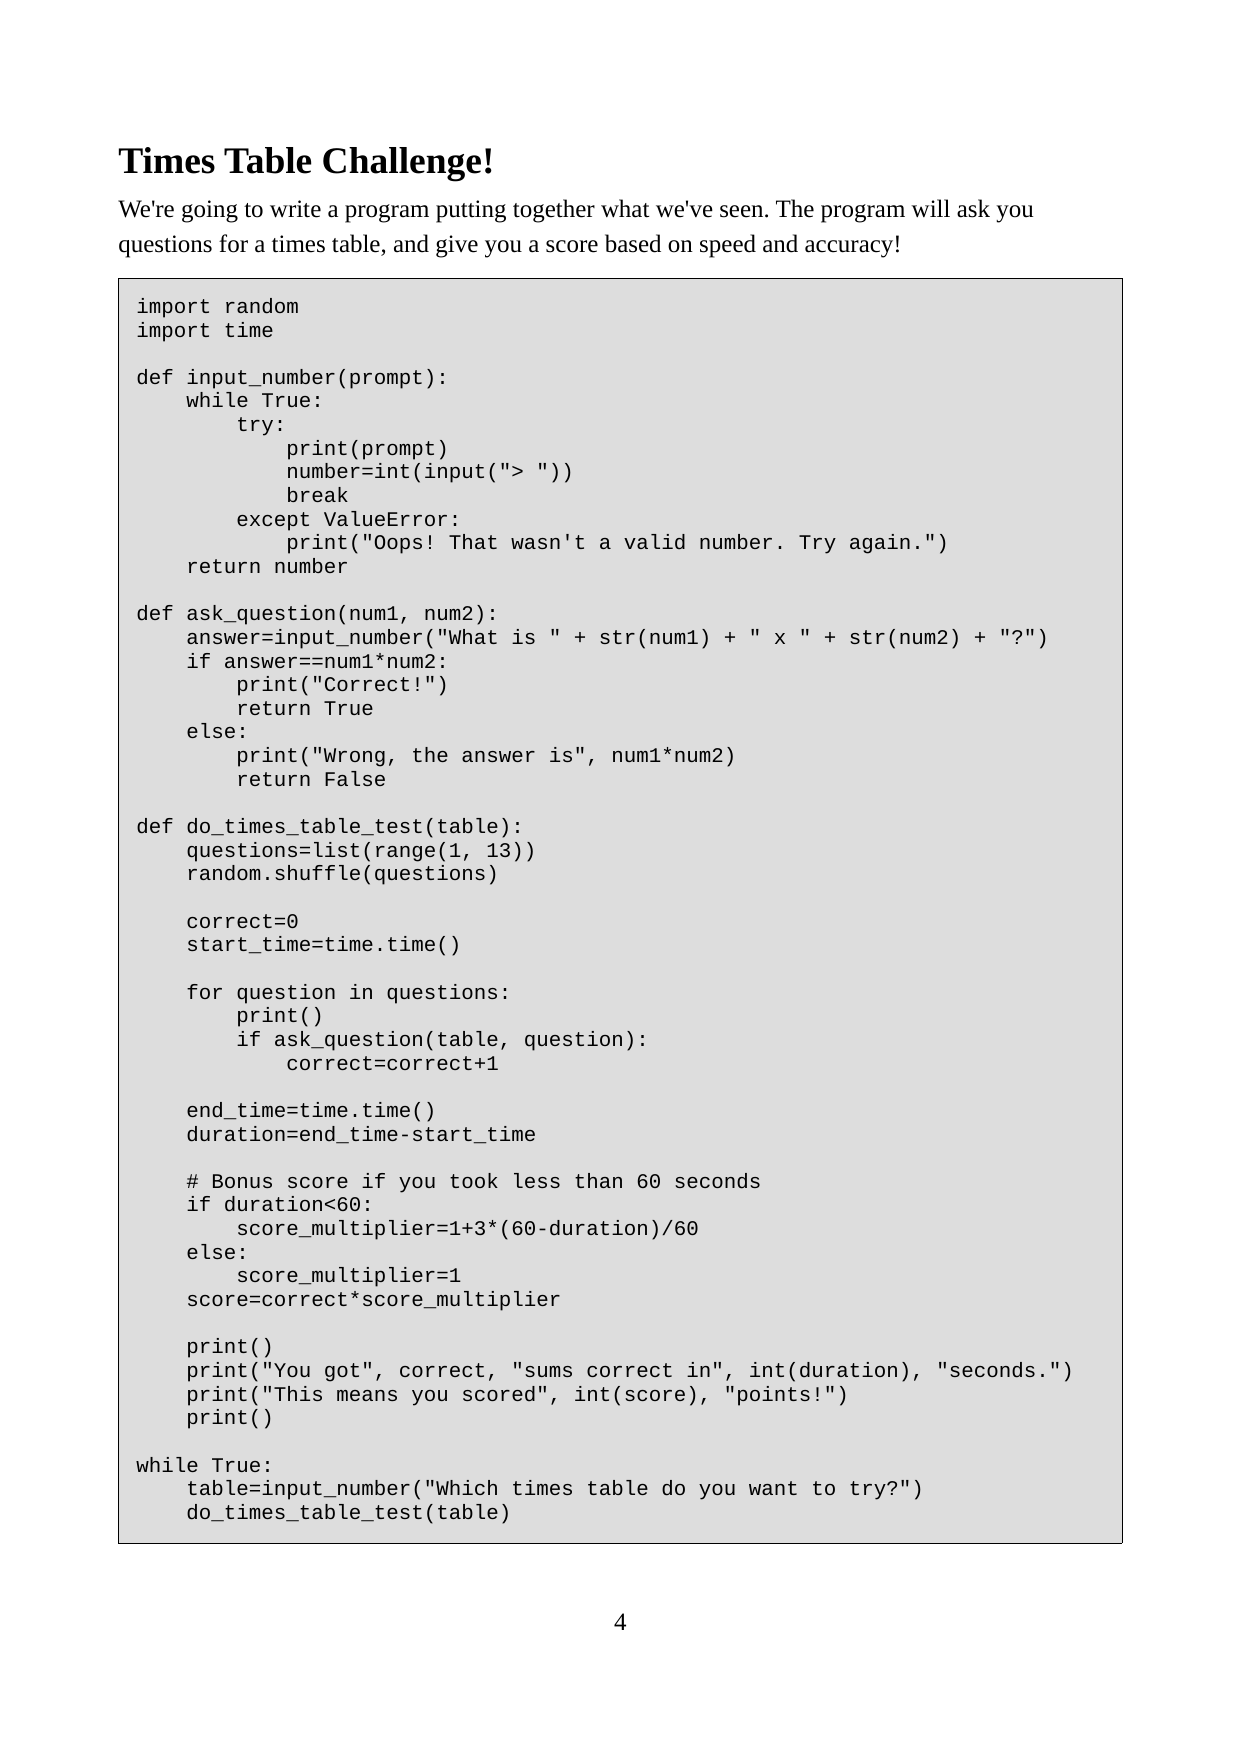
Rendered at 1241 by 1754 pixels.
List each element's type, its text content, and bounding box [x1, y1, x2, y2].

subtitle print("This means you scored", int(score), "points!") [119, 1366, 1122, 1389]
subtitle number=int(input("> ")) [119, 444, 1122, 467]
subtitle questions=list(range(1, 13)) [119, 822, 1122, 846]
subtitle print("Correct!") [119, 656, 1122, 680]
subtitle end_time=time.time() [119, 1082, 1122, 1106]
subtitle answer=input_number("What is " + str(num1) + " x " + str(num2) + "?") [119, 609, 1122, 633]
subtitle print("You got", correct, "sums correct in", int(duration), "seconds.") [119, 1342, 1122, 1366]
subtitle random.shuffle(questions) [119, 846, 1122, 869]
subtitle if duration<60: [119, 1177, 1122, 1200]
subtitle print() [119, 987, 1122, 1011]
subtitle def do_times_table_test(table): [119, 798, 1122, 822]
subtitle print() [119, 1389, 1122, 1413]
subtitle if answer==num1*num2: [119, 633, 1122, 656]
subtitle def ask_question(num1, num2): [119, 586, 1122, 609]
subtitle score_multiplier=1 [119, 1248, 1122, 1271]
subtitle print("Oops! That wasn't a valid number. Try again.") [119, 514, 1122, 538]
text We're going to write a program putting together what we've seen. The program will ask you questions for a times table, and give you a score based on speed and accuracy! [118, 194, 1122, 258]
subtitle return True [119, 680, 1122, 704]
subtitle if ask_question(table, question): [119, 1011, 1122, 1035]
subtitle try: [119, 396, 1122, 420]
subtitle correct=correct+1 [119, 1035, 1122, 1058]
subtitle print(prompt) [119, 420, 1122, 444]
subtitle else: [119, 1224, 1122, 1248]
subtitle # Bonus score if you took less than 60 seconds [119, 1153, 1122, 1177]
subtitle score=correct*score_multiplier [119, 1271, 1122, 1295]
subtitle print("Wrong, the answer is", num1*num2) [119, 727, 1122, 751]
subtitle except ValueError: [119, 491, 1122, 514]
subtitle return number [119, 538, 1122, 562]
subtitle start_time=time.time() [119, 917, 1122, 940]
subtitle do_times_table_test(table) [119, 1484, 1122, 1543]
subtitle print() [119, 1318, 1122, 1342]
subtitle table=input_number("Which times table do you want to try?") [119, 1460, 1122, 1484]
subtitle import random [119, 279, 1122, 302]
subtitle break [119, 467, 1122, 491]
subtitle while True: [119, 1437, 1122, 1460]
subtitle correct=0 [119, 893, 1122, 917]
subtitle Times Table Challenge! [118, 139, 1122, 182]
subtitle return False [119, 751, 1122, 775]
subtitle def input_number(prompt): [119, 349, 1122, 373]
subtitle import time [119, 302, 1122, 325]
subtitle score_multiplier=1+3*(60-duration)/60 [119, 1200, 1122, 1224]
subtitle for question in questions: [119, 964, 1122, 987]
subtitle while True: [119, 373, 1122, 396]
subtitle duration=end_time-start_time [119, 1106, 1122, 1129]
subtitle else: [119, 704, 1122, 727]
